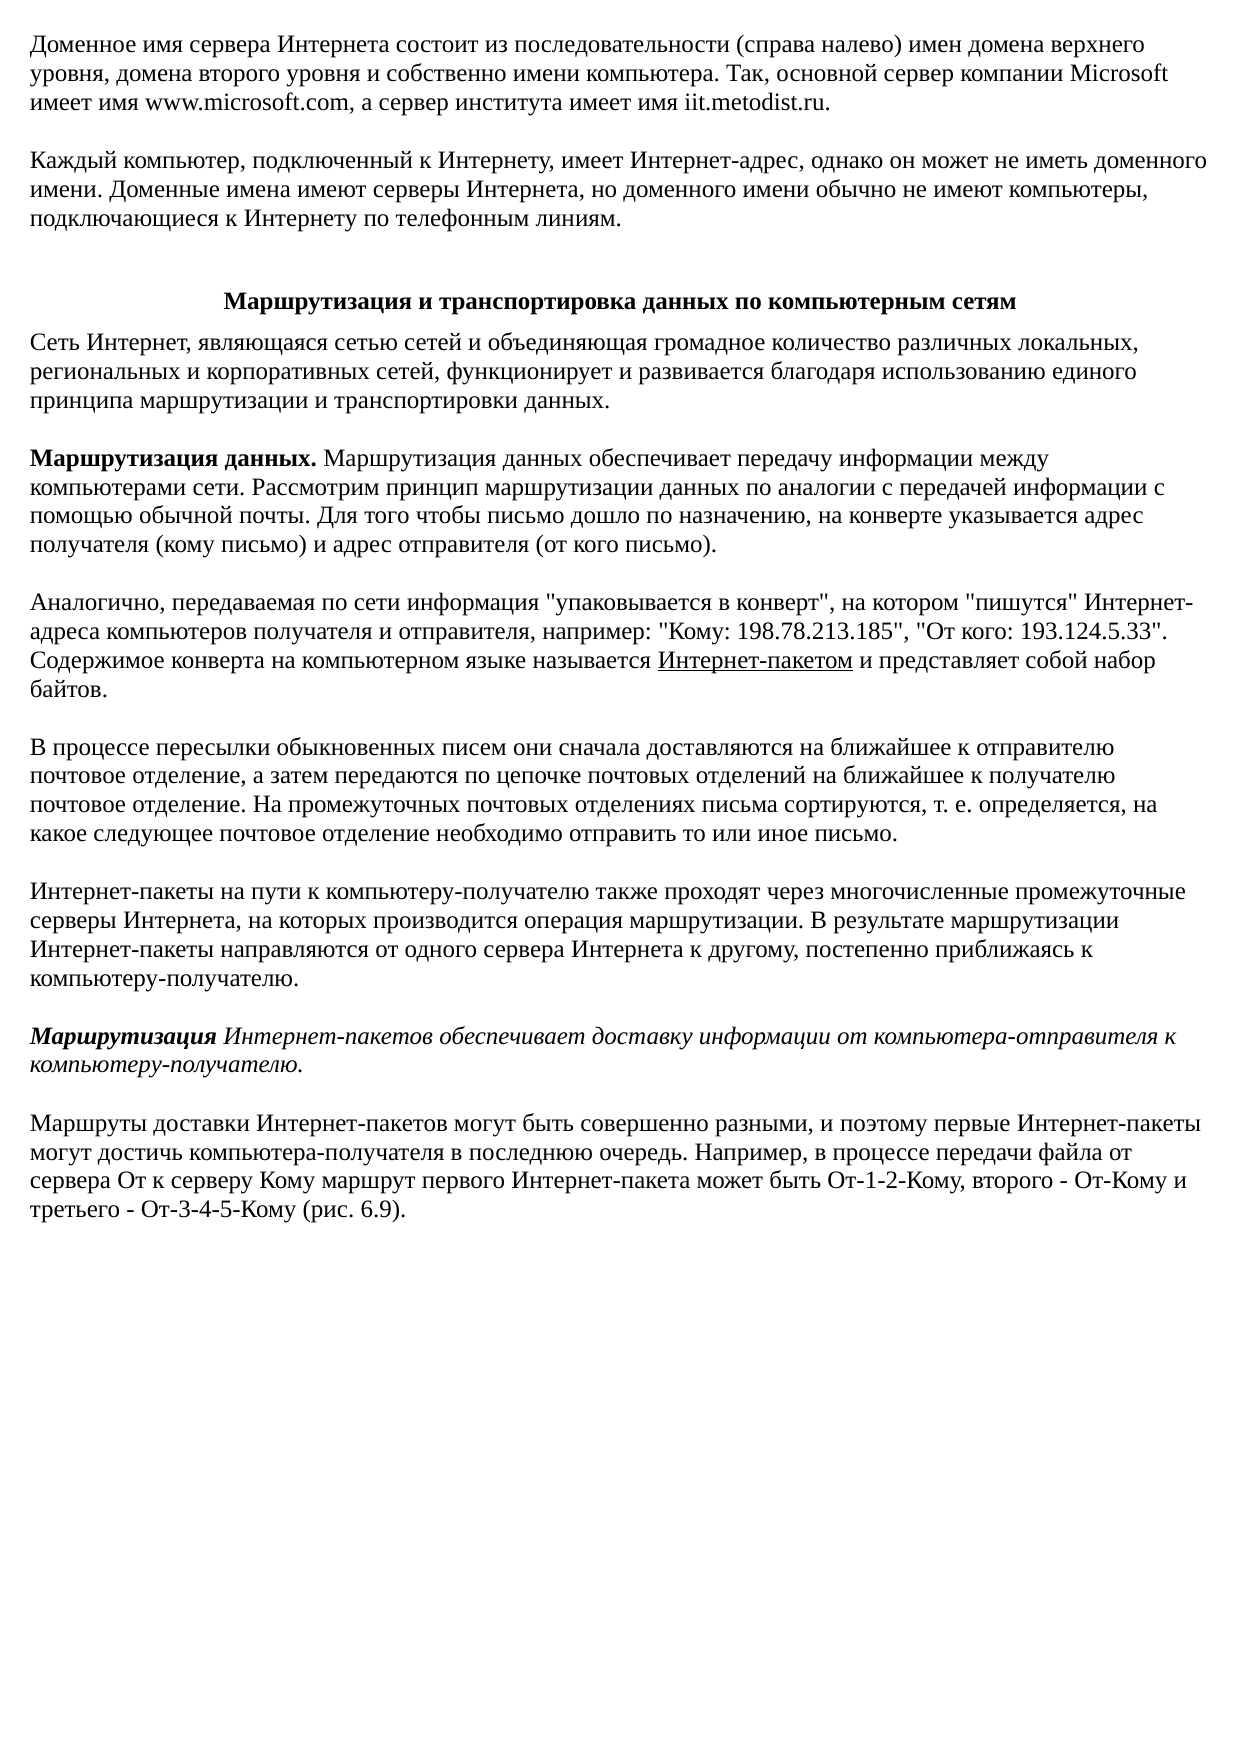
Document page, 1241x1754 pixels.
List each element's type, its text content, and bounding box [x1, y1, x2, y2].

text Маршрутизация Интернет-пакетов обеспечивает доставку информации от компьютера-отправителя к компьютеру-получателю. [29, 1021, 1211, 1078]
text Каждый компьютер, подключенный к Интернету, имеет Интернет-адрес, однако он может не иметь доменного имени. Доменные имена имеют серверы Интернета, но доменного имени обычно не имеют компьютеры, подключающиеся к Интернету по телефонным линиям. [29, 145, 1211, 231]
text Аналогично, передаваемая по сети информация "упаковывается в конверт", на котором "пишутся" Интернет-адреса компьютеров получателя и отправителя, например: "Кому: 198.78.213.185", "От кого: 193.124.5.33". Содержимое конверта на компьютерном языке называется Интернет-пакетом и представляет собой набор байтов. [29, 587, 1211, 702]
text В процессе пересылки обыкновенных писем они сначала доставляются на ближайшее к отправителю почтовое отделение, а затем передаются по цепочке почтовых отделений на ближайшее к получателю почтовое отделение. На промежуточных почтовых отделениях письма сортируются, т. е. определяется, на какое следующее почтовое отделение необходимо отправить то или иное письмо. [29, 732, 1211, 847]
text Сеть Интернет, являющаяся сетью сетей и объединяющая громадное количество различных локальных, региональных и корпоративных сетей, функционирует и развивается благодаря использованию единого принципа маршрутизации и транспортировки данных. [29, 327, 1211, 413]
text Маршруты доставки Интернет-пакетов могут быть совершенно разными, и поэтому первые Интернет-пакеты могут достичь компьютера-получателя в последнюю очередь. Например, в процессе передачи файла от сервера От к серверу Кому маршрут первого Интернет-пакета может быть От-1-2-Кому, второго - От-Кому и третьего - От-3-4-5-Кому (рис. 6.9). [29, 1108, 1211, 1223]
subtitle Маршрутизация и транспортировка данных по компьютерным сетям [29, 286, 1211, 315]
text Маршрутизация данных. Маршрутизация данных обеспечивает передачу информации между компьютерами сети. Рассмотрим принцип маршрутизации данных по аналогии с передачей информации с помощью обычной почты. Для того чтобы письмо дошло по назначению, на конверте указывается адрес получателя (кому письмо) и адрес отправителя (от кого письмо). [29, 443, 1211, 558]
text Интернет-пакеты на пути к компьютеру-получателю также проходят через многочисленные промежуточные серверы Интернета, на которых производится операция маршрутизации. В результате маршрутизации Интернет-пакеты направляются от одного сервера Интернета к другому, постепенно приближаясь к компьютеру-получателю. [29, 876, 1211, 991]
text Доменное имя сервера Интернета состоит из последовательности (справа налево) имен домена верхнего уровня, домена второго уровня и собственно имени компьютера. Так, основной сервер компании Microsoft имеет имя www.microsoft.com, а сервер института имеет имя iit.metodist.ru. [29, 29, 1211, 116]
